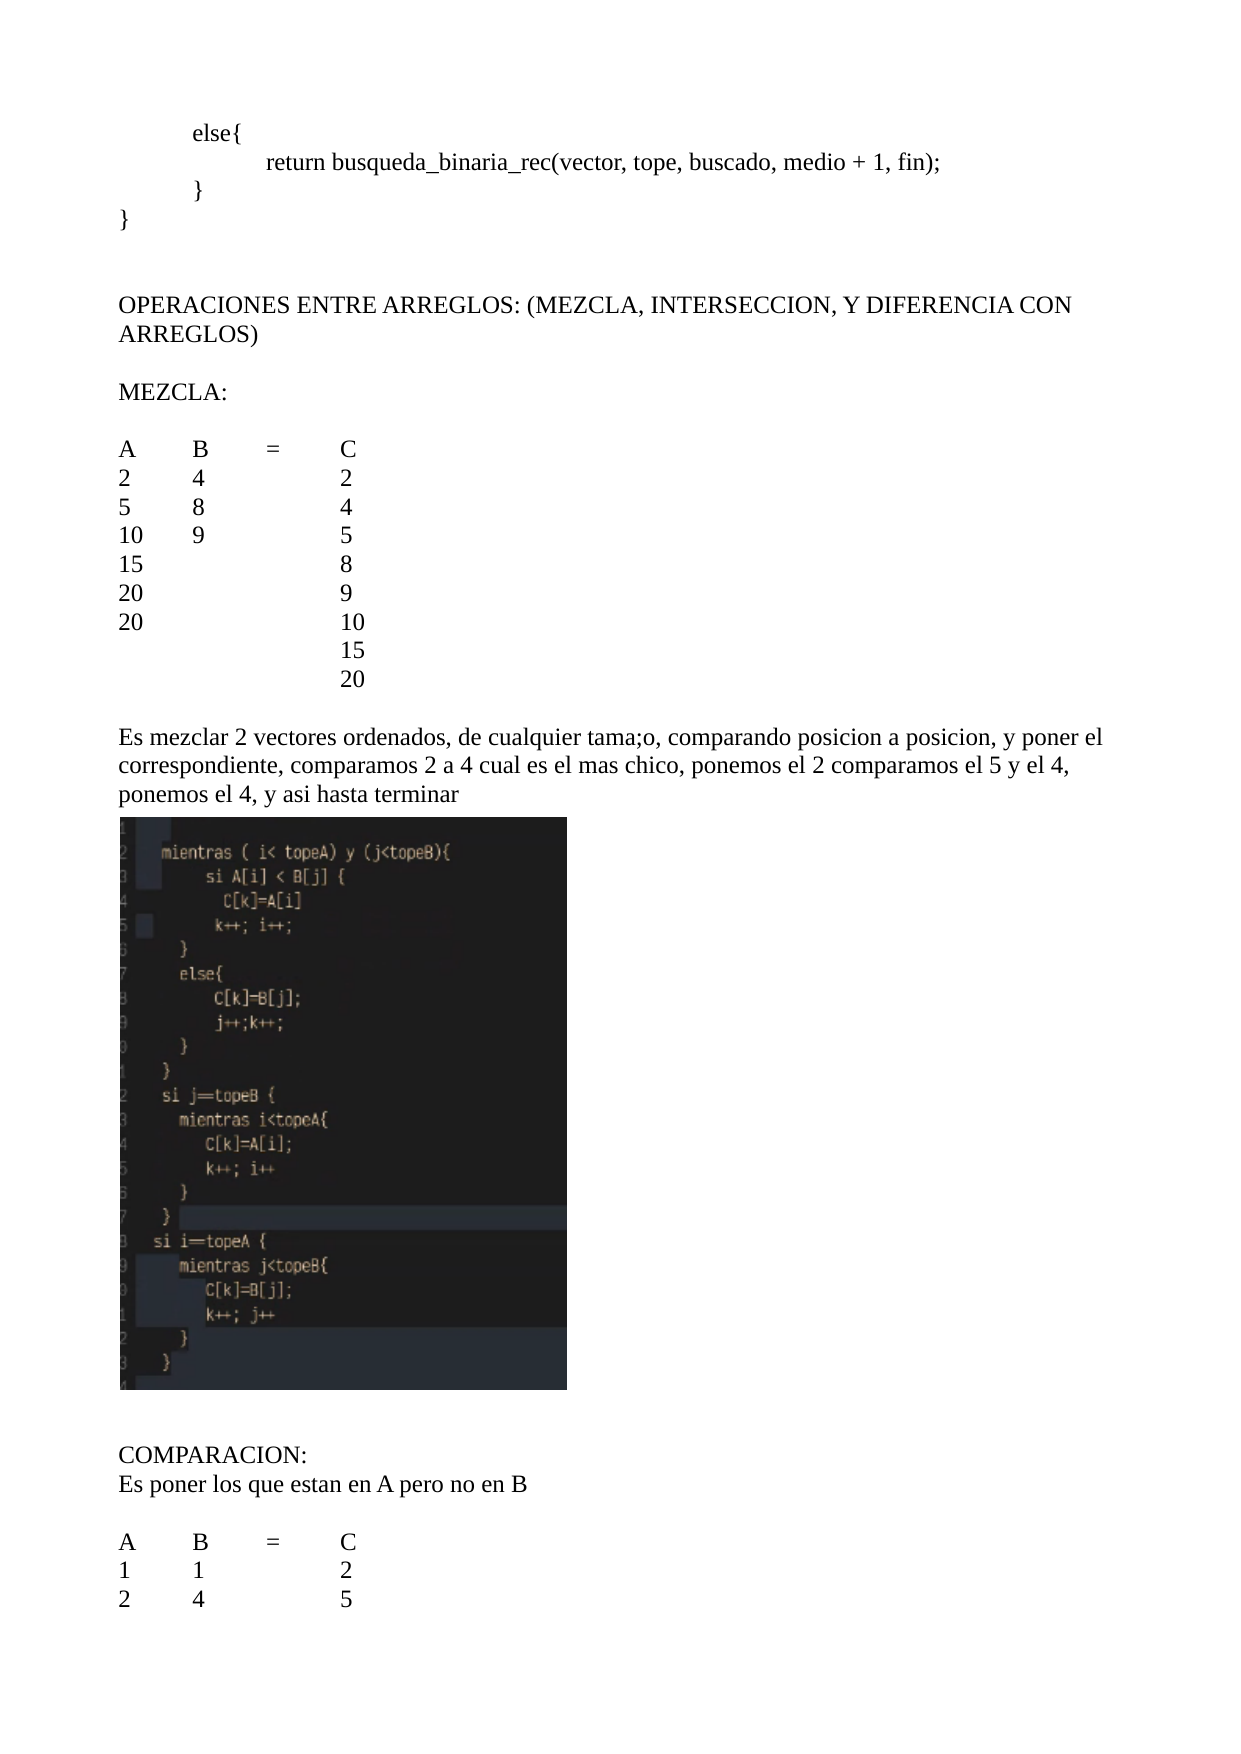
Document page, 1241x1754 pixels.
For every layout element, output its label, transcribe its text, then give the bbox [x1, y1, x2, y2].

text return busqueda_binaria_rec(vector, tope, buscado, medio + 1, fin); [118, 147, 1122, 176]
text MEZCLA: [118, 377, 1122, 406]
picture [120, 817, 567, 1390]
text A B = C [118, 434, 1122, 463]
text 10 9 5 [118, 521, 1122, 549]
text } [118, 176, 1122, 204]
text 20 10 [118, 607, 1122, 636]
text } [118, 204, 1122, 233]
text 1 1 2 [118, 1556, 1122, 1584]
text 20 [118, 664, 1122, 693]
text Es mezclar 2 vectores ordenados, de cualquier tama;o, comparando posicion a posicion, y poner el correspondiente, comparamos 2 a 4 cual es el mas chico, ponemos el 2 comparamos el 5 y el 4, ponemos el 4, y asi hasta terminar [118, 722, 1122, 808]
text 2 4 5 [118, 1584, 1122, 1613]
text Es poner los que estan en A pero no en B [118, 1469, 1122, 1498]
text 15 8 [118, 549, 1122, 578]
text A B = C [118, 1527, 1122, 1556]
text OPERACIONES ENTRE ARREGLOS: (MEZCLA, INTERSECCION, Y DIFERENCIA CON ARREGLOS) [118, 291, 1122, 348]
text 2 4 2 [118, 463, 1122, 492]
text COMPARACION: [118, 1441, 1122, 1469]
text 15 [118, 636, 1122, 664]
text 20 9 [118, 578, 1122, 607]
text 5 8 4 [118, 492, 1122, 521]
text else{ [118, 118, 1122, 147]
